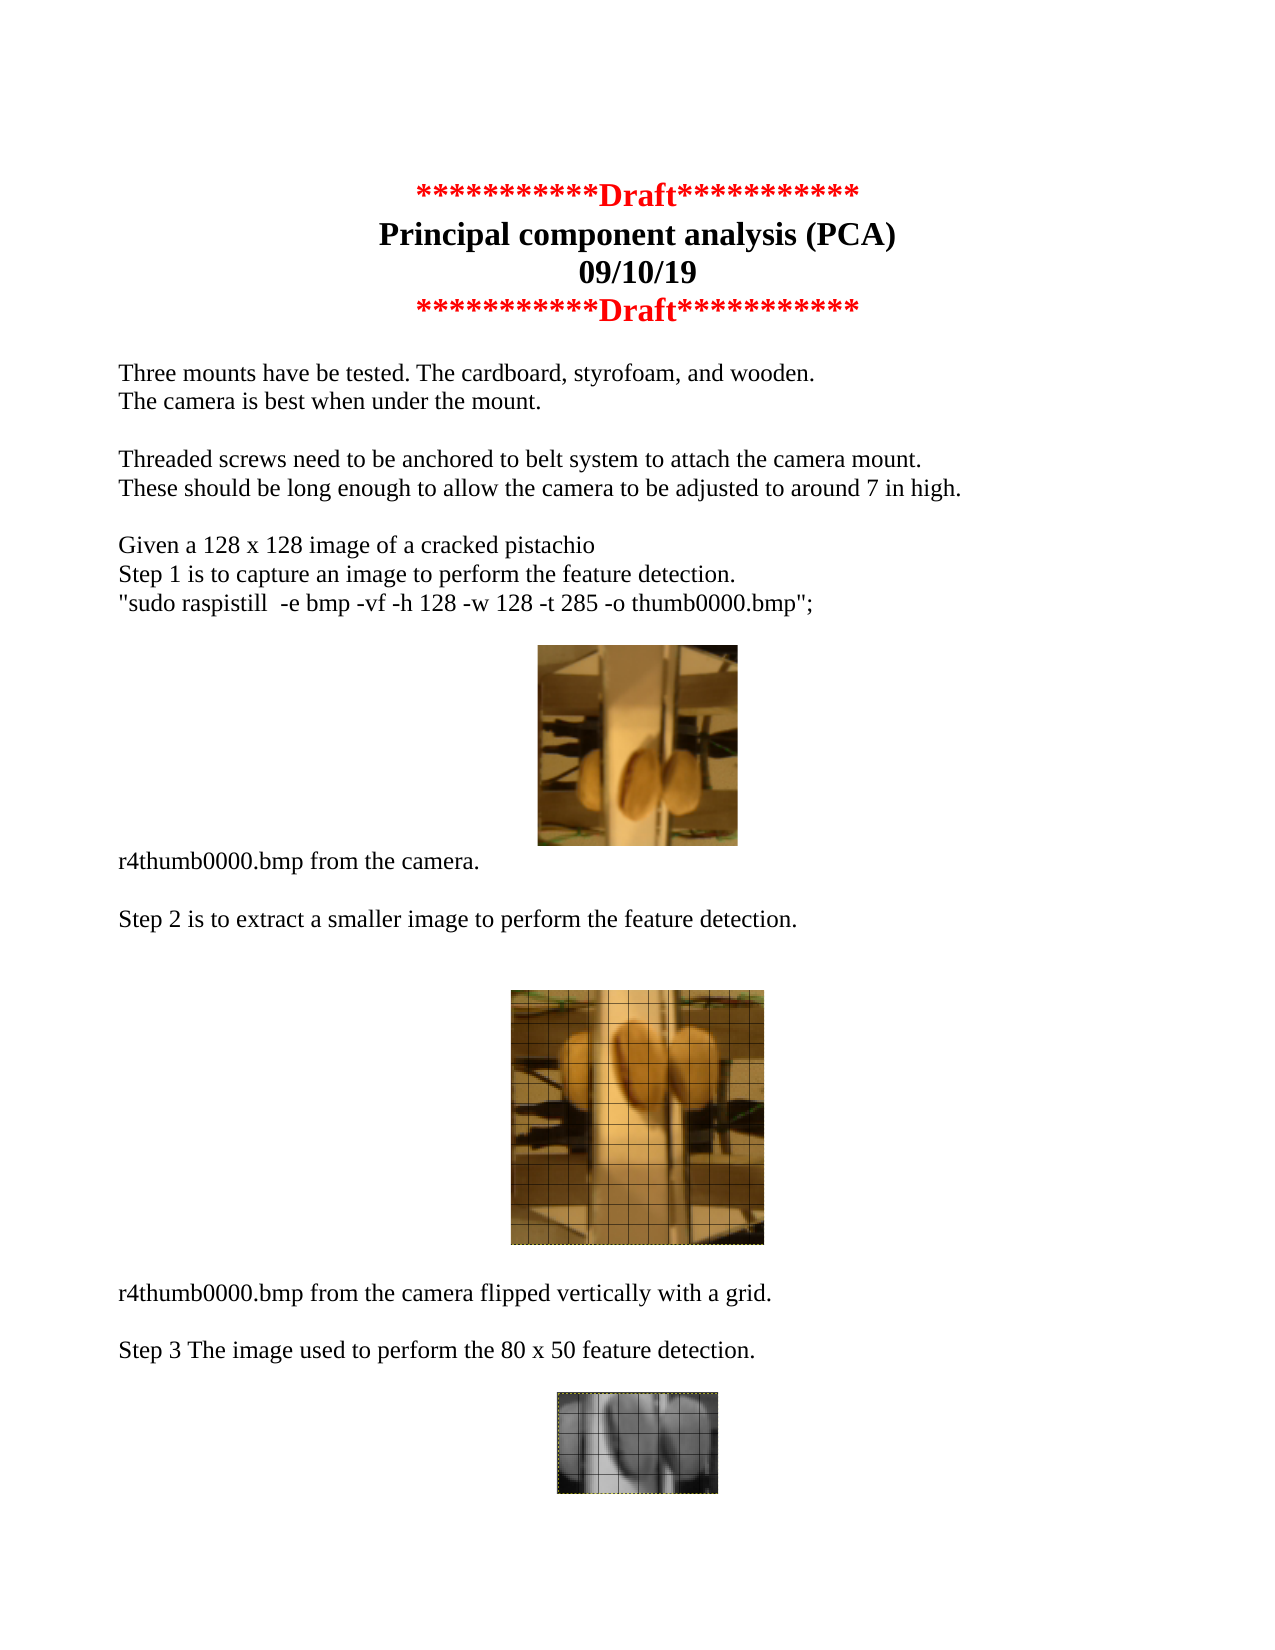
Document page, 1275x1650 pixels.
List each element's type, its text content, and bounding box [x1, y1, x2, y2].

text These should be long enough to allow the camera to be adjusted to around 7 in high. [118, 473, 1157, 501]
text r4thumb0000.bmp from the camera flipped vertically with a grid. [118, 1278, 1157, 1306]
text Threaded screws need to be anchored to belt system to attach the camera mount. [118, 444, 1157, 473]
text ***********Draft*********** [118, 176, 1157, 214]
picture [537, 645, 738, 846]
text ***********Draft*********** [118, 291, 1157, 329]
text Step 3 The image used to perform the 80 x 50 feature detection. [118, 1335, 1157, 1364]
text The camera is best when under the mount. [118, 386, 1157, 415]
text Step 2 is to extract a smaller image to perform the feature detection. [118, 904, 1157, 933]
text Step 1 is to capture an image to perform the feature detection. [118, 559, 1157, 588]
text Three mounts have be tested. The cardboard, styrofoam, and wooden. [118, 358, 1157, 386]
text Given a 128 x 128 image of a cracked pistachio [118, 530, 1157, 559]
picture [556, 1392, 719, 1494]
text "sudo raspistill -e bmp -vf -h 128 -w 128 -t 285 -o thumb0000.bmp"; [118, 588, 1157, 616]
text r4thumb0000.bmp from the camera. [118, 846, 1157, 875]
picture [510, 990, 765, 1245]
text Principal component analysis (PCA) [118, 214, 1157, 252]
text 09/10/19 [118, 252, 1157, 291]
